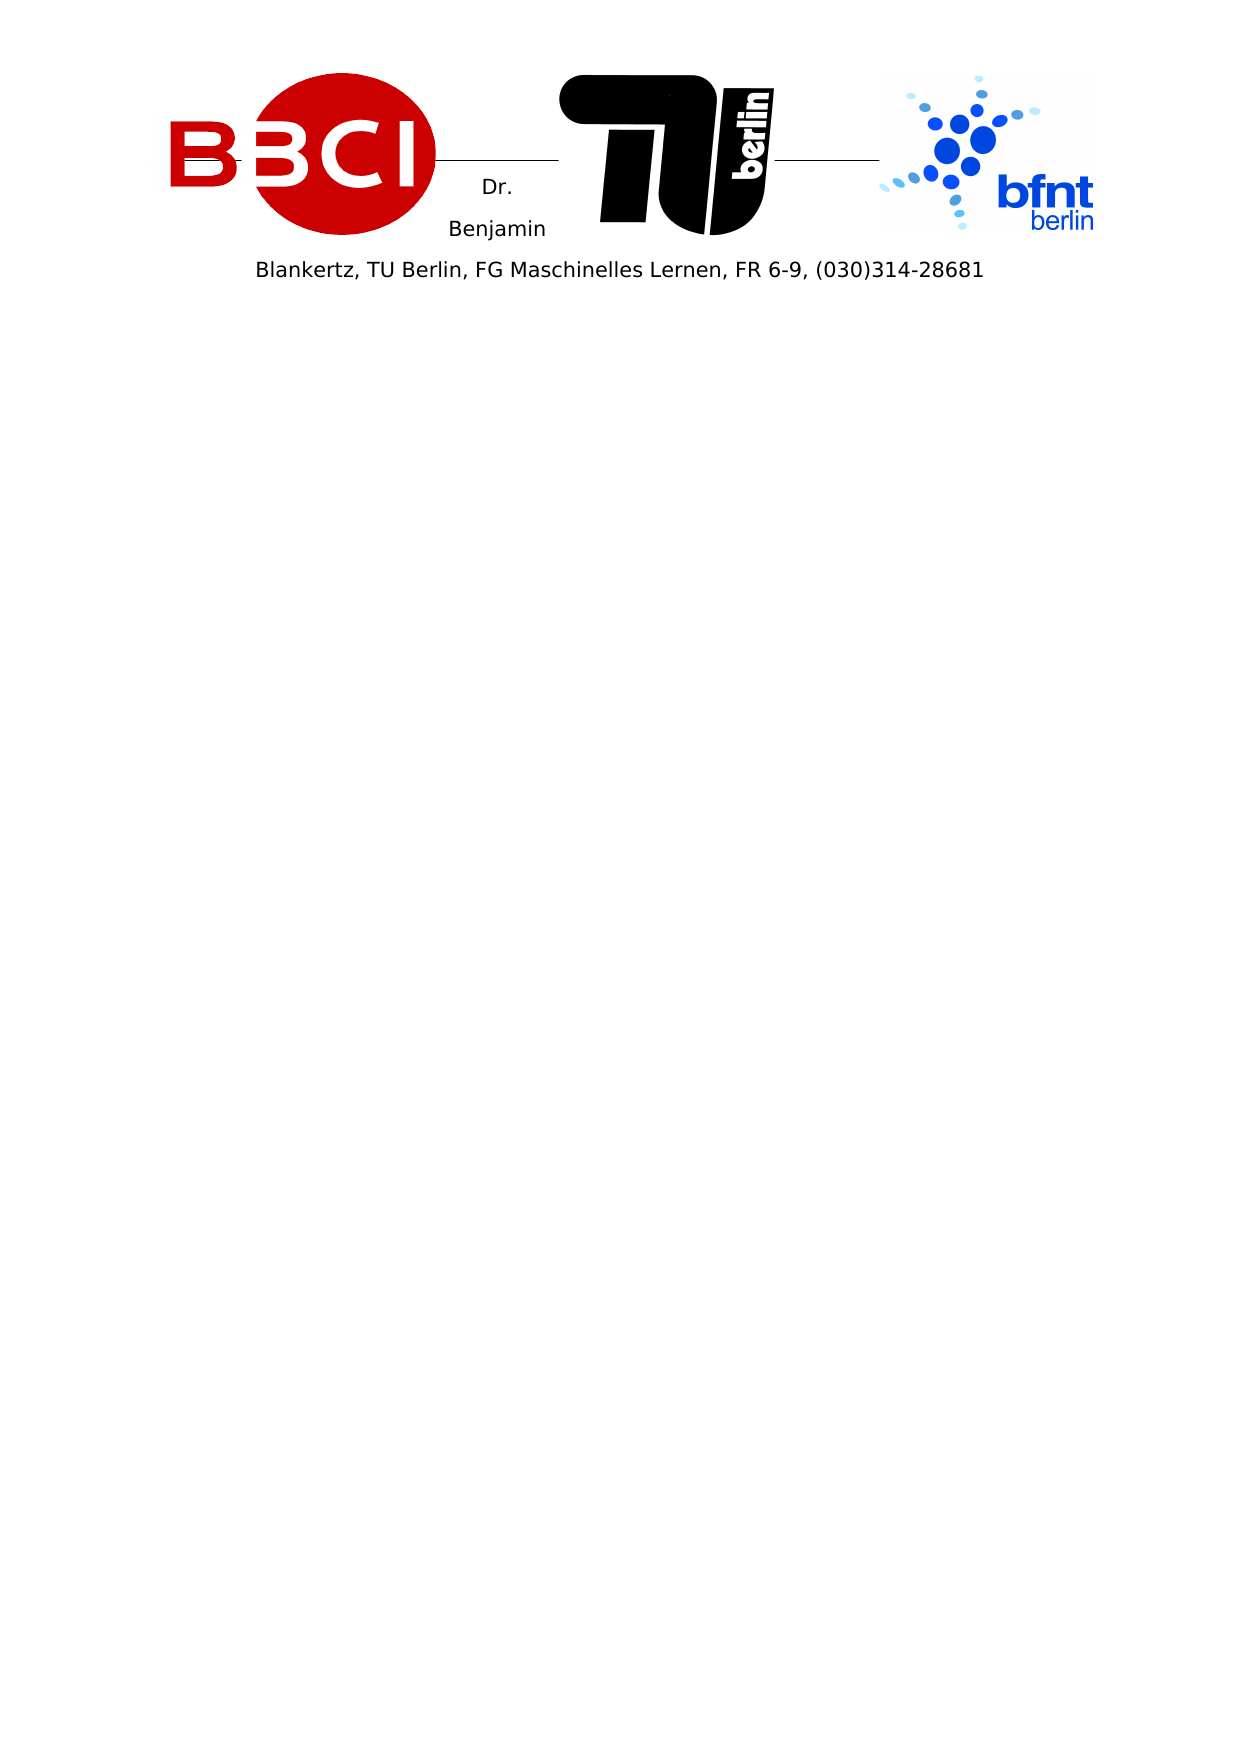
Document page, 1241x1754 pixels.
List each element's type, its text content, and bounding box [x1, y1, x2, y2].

text Dr. Benjamin Blankertz, TU Berlin, FG Maschinelles Lernen, FR 6-9, (030)314-28681 [148, 161, 1092, 286]
picture [558, 73, 775, 236]
picture [879, 76, 1094, 230]
picture [147, 73, 436, 235]
